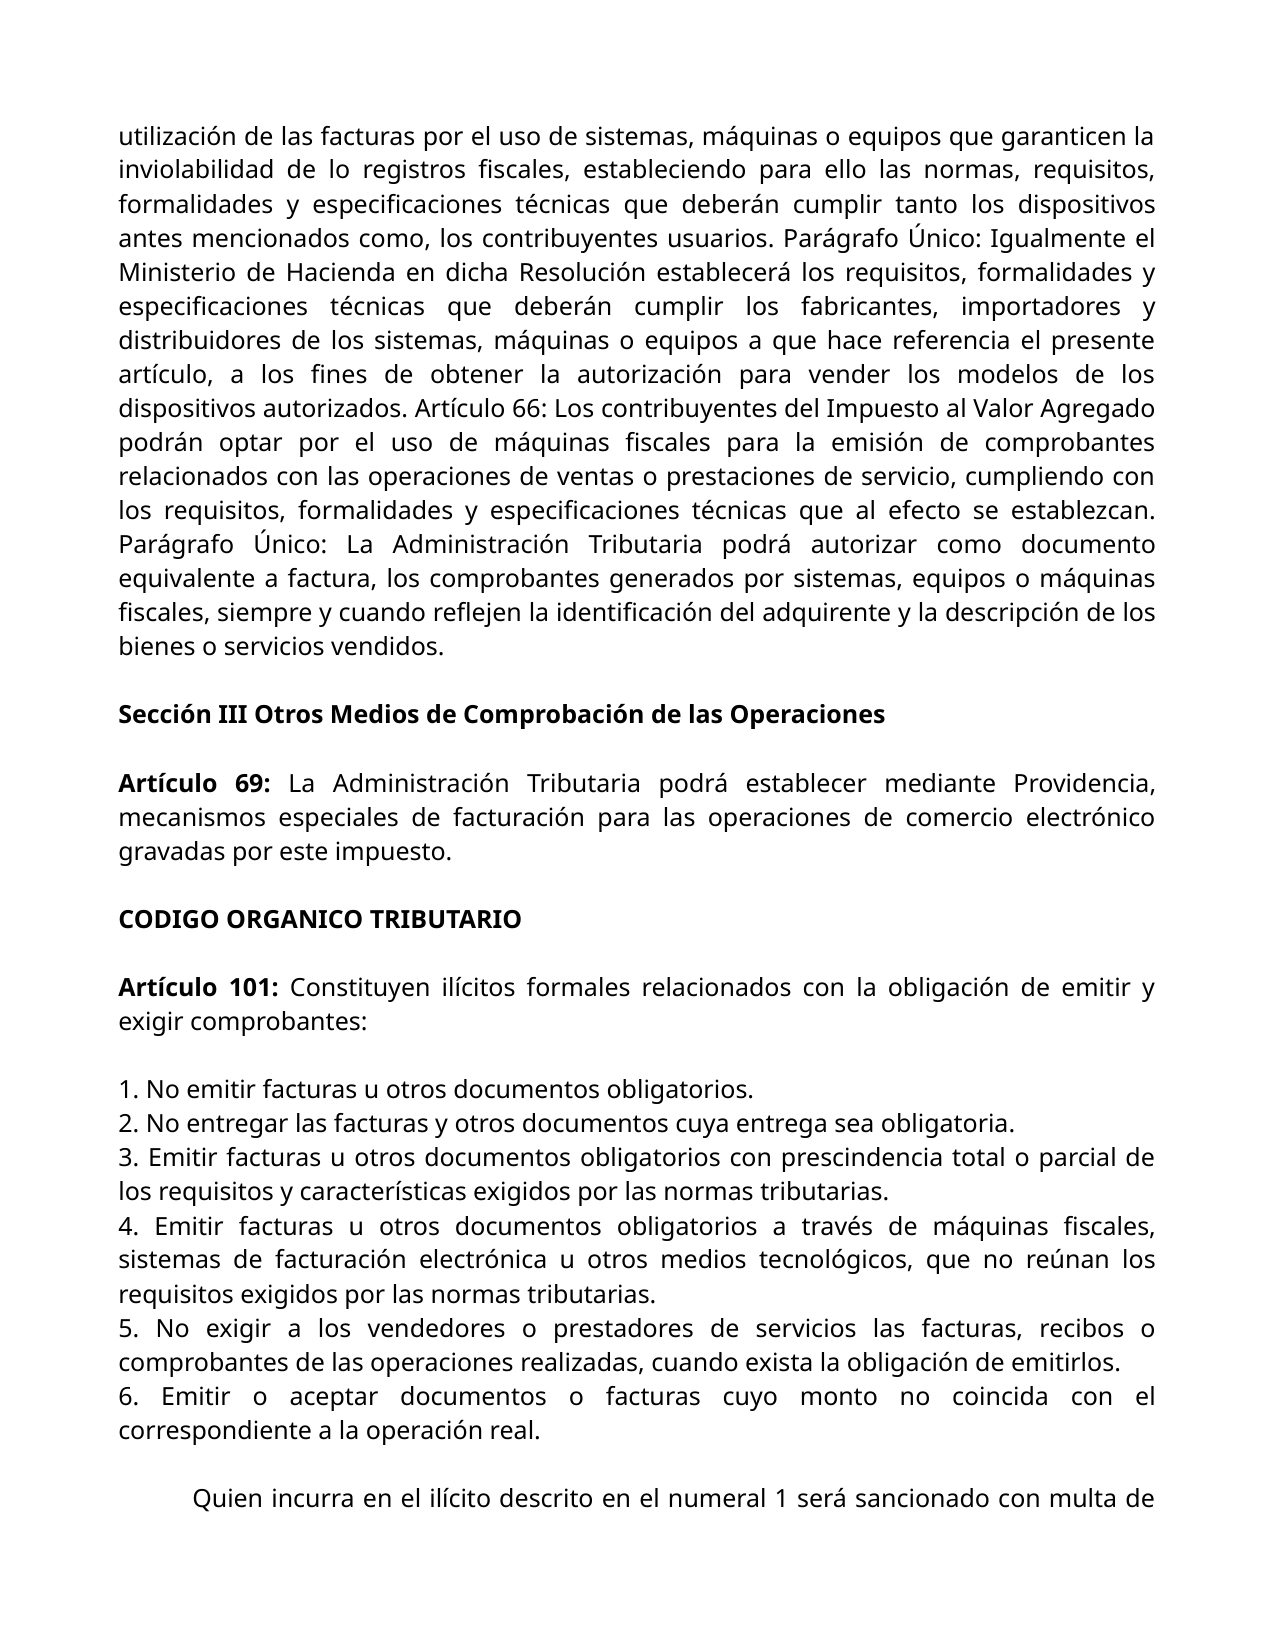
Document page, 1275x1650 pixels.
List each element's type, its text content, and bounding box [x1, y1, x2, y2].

text Quien incurra en el ilícito descrito en el numeral 1 será sancionado con multa de [118, 1481, 1157, 1515]
text Sección III Otros Medios de Comprobación de las Operaciones [118, 697, 1157, 731]
text Artículo 69: La Administración Tributaria podrá establecer mediante Providencia, mecanismos especiales de facturación para las operaciones de comercio electrónico gravadas por este impuesto. [118, 765, 1157, 867]
text utilización de las facturas por el uso de sistemas, máquinas o equipos que garanticen la inviolabilidad de lo registros fiscales, estableciendo para ello las normas, requisitos, formalidades y especificaciones técnicas que deberán cumplir tanto los dispositivos antes mencionados como, los contribuyentes usuarios. Parágrafo Único: Igualmente el Ministerio de Hacienda en dicha Resolución establecerá los requisitos, formalidades y especificaciones técnicas que deberán cumplir los fabricantes, importadores y distribuidores de los sistemas, máquinas o equipos a que hace referencia el presente artículo, a los fines de obtener la autorización para vender los modelos de los dispositivos autorizados. Artículo 66: Los contribuyentes del Impuesto al Valor Agregado podrán optar por el uso de máquinas fiscales para la emisión de comprobantes relacionados con las operaciones de ventas o prestaciones de servicio, cumpliendo con los requisitos, formalidades y especificaciones técnicas que al efecto se establezcan. Parágrafo Único: La Administración Tributaria podrá autorizar como documento equivalente a factura, los comprobantes generados por sistemas, equipos o máquinas fiscales, siempre y cuando reflejen la identificación del adquirente y la descripción de los bienes o servicios vendidos. [118, 118, 1157, 663]
text Artículo 101: Constituyen ilícitos formales relacionados con la obligación de emitir y exigir comprobantes: [118, 970, 1157, 1038]
text 2. No entregar las facturas y otros documentos cuya entrega sea obligatoria. [118, 1106, 1157, 1140]
text 3. Emitir facturas u otros documentos obligatorios con prescindencia total o parcial de los requisitos y características exigidos por las normas tributarias. [118, 1140, 1157, 1208]
text 1. No emitir facturas u otros documentos obligatorios. [118, 1072, 1157, 1106]
text 6. Emitir o aceptar documentos o facturas cuyo monto no coincida con el correspondiente a la operación real. [118, 1378, 1157, 1447]
text 4. Emitir facturas u otros documentos obligatorios a través de máquinas fiscales, sistemas de facturación electrónica u otros medios tecnológicos, que no reúnan los requisitos exigidos por las normas tributarias. [118, 1208, 1157, 1310]
text CODIGO ORGANICO TRIBUTARIO [118, 902, 1157, 936]
text 5. No exigir a los vendedores o prestadores de servicios las facturas, recibos o comprobantes de las operaciones realizadas, cuando exista la obligación de emitirlos. [118, 1310, 1157, 1378]
